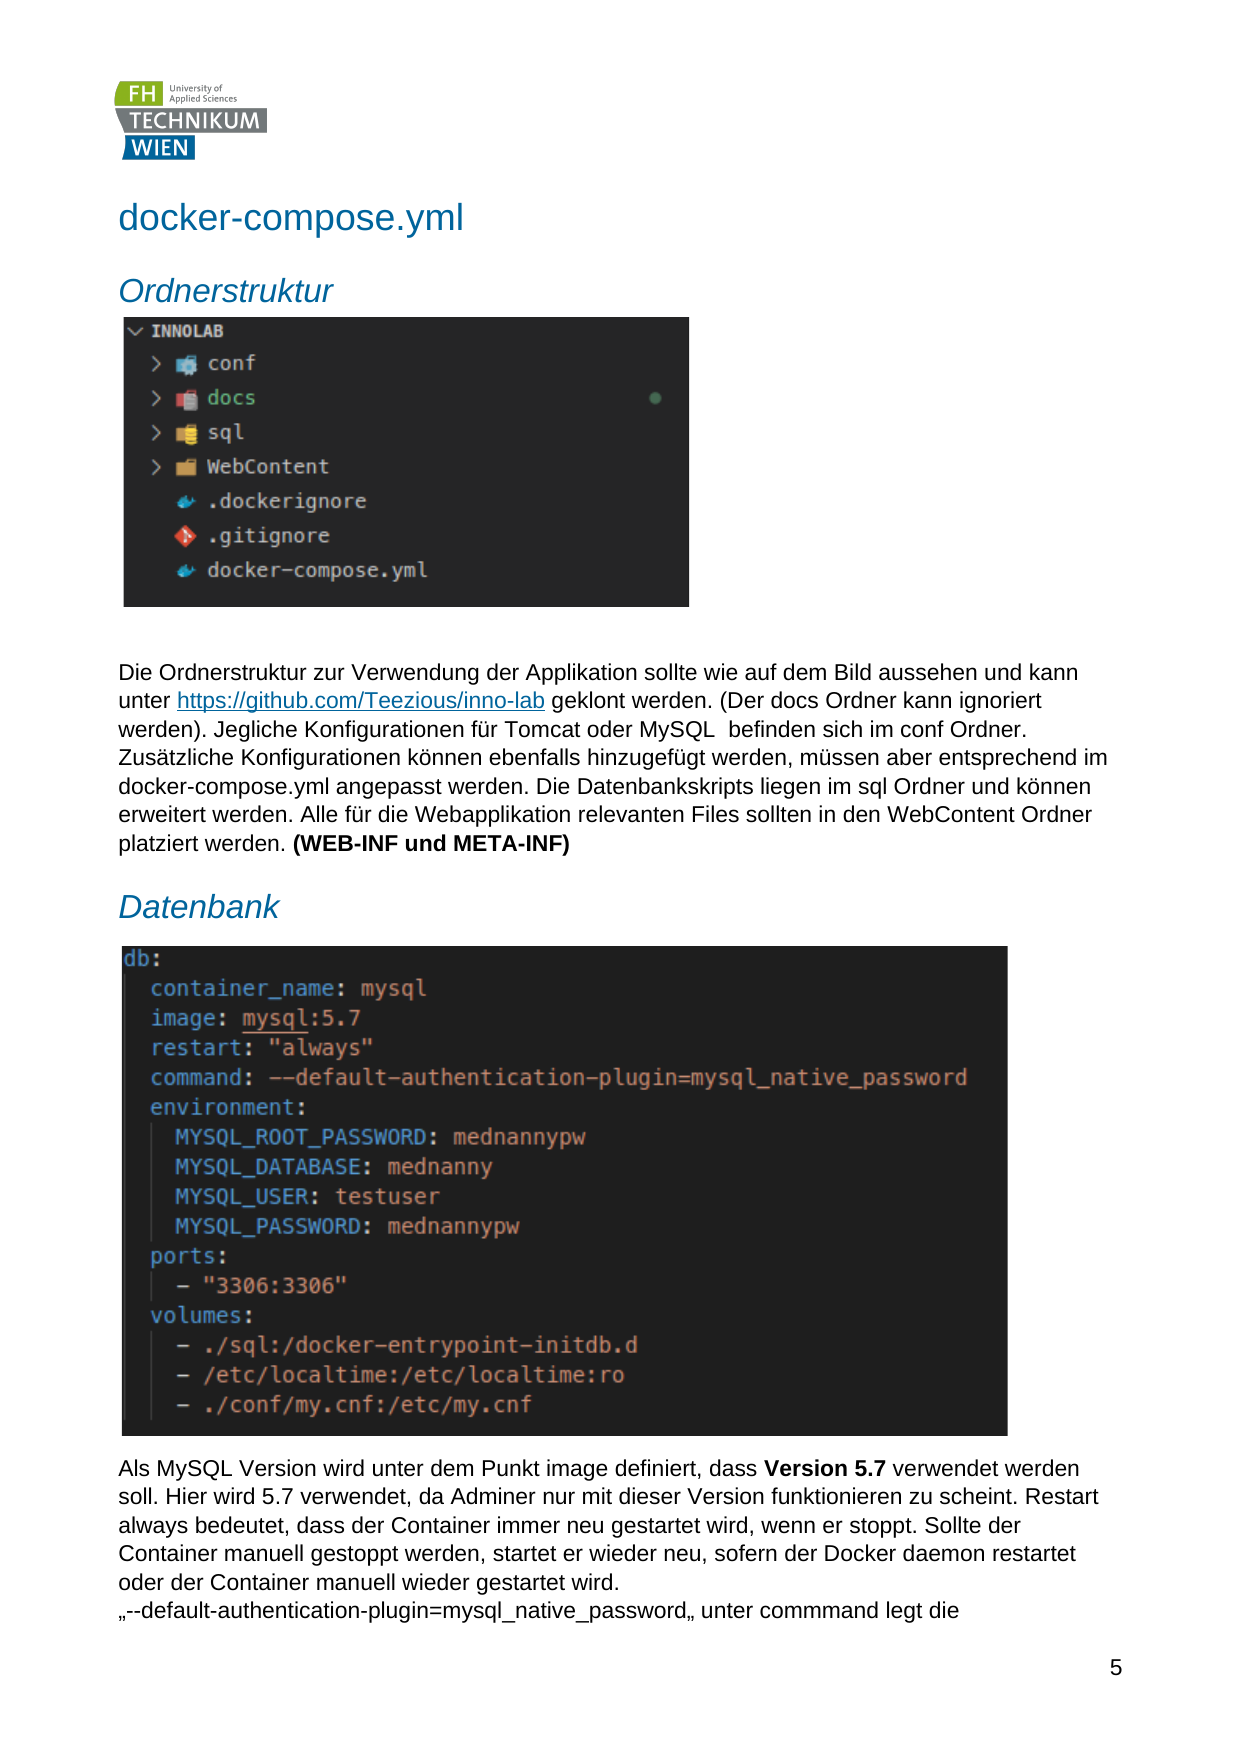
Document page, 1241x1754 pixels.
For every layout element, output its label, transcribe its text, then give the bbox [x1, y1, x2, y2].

picture [109, 73, 276, 166]
text Als MySQL Version wird unter dem Punkt image definiert, dass Version 5.7 verwendet werden soll. Hier wird 5.7 verwendet, da Adminer nur mit dieser Version funktionieren zu scheint. Restart always bedeutet, dass der Container immer neu gestartet wird, wenn er stoppt. Sollte der Container manuell gestoppt werden, startet er wieder neu, sofern der Docker daemon restartet oder der Container manuell wieder gestartet wird. „--default-authentication-plugin=mysql_native_password„ unter commmand legt die [118, 1455, 1122, 1623]
picture [123, 317, 690, 607]
subtitle docker-compose.yml [118, 195, 1122, 238]
subtitle Datenbank [118, 887, 1122, 926]
subtitle Ordnerstruktur [118, 272, 1122, 310]
text Die Ordnerstruktur zur Verwendung der Applikation sollte wie auf dem Bild aussehen und kann unter https://github.com/Teezious/inno-lab geklont werden. (Der docs Ordner kann ignoriert werden). Jegliche Konfigurationen für Tomcat oder MySQL befinden sich im conf Ordner. Zusätzliche Konfigurationen können ebenfalls hinzugefügt werden, müssen aber entsprechend im docker-compose.yml angepasst werden. Die Datenbankskripts liegen im sql Ordner und können erweitert werden. Alle für die Webapplikation relevanten Files sollten in den WebContent Ordner platziert werden. (WEB-INF und META-INF) [118, 659, 1122, 856]
picture [121, 946, 1008, 1436]
